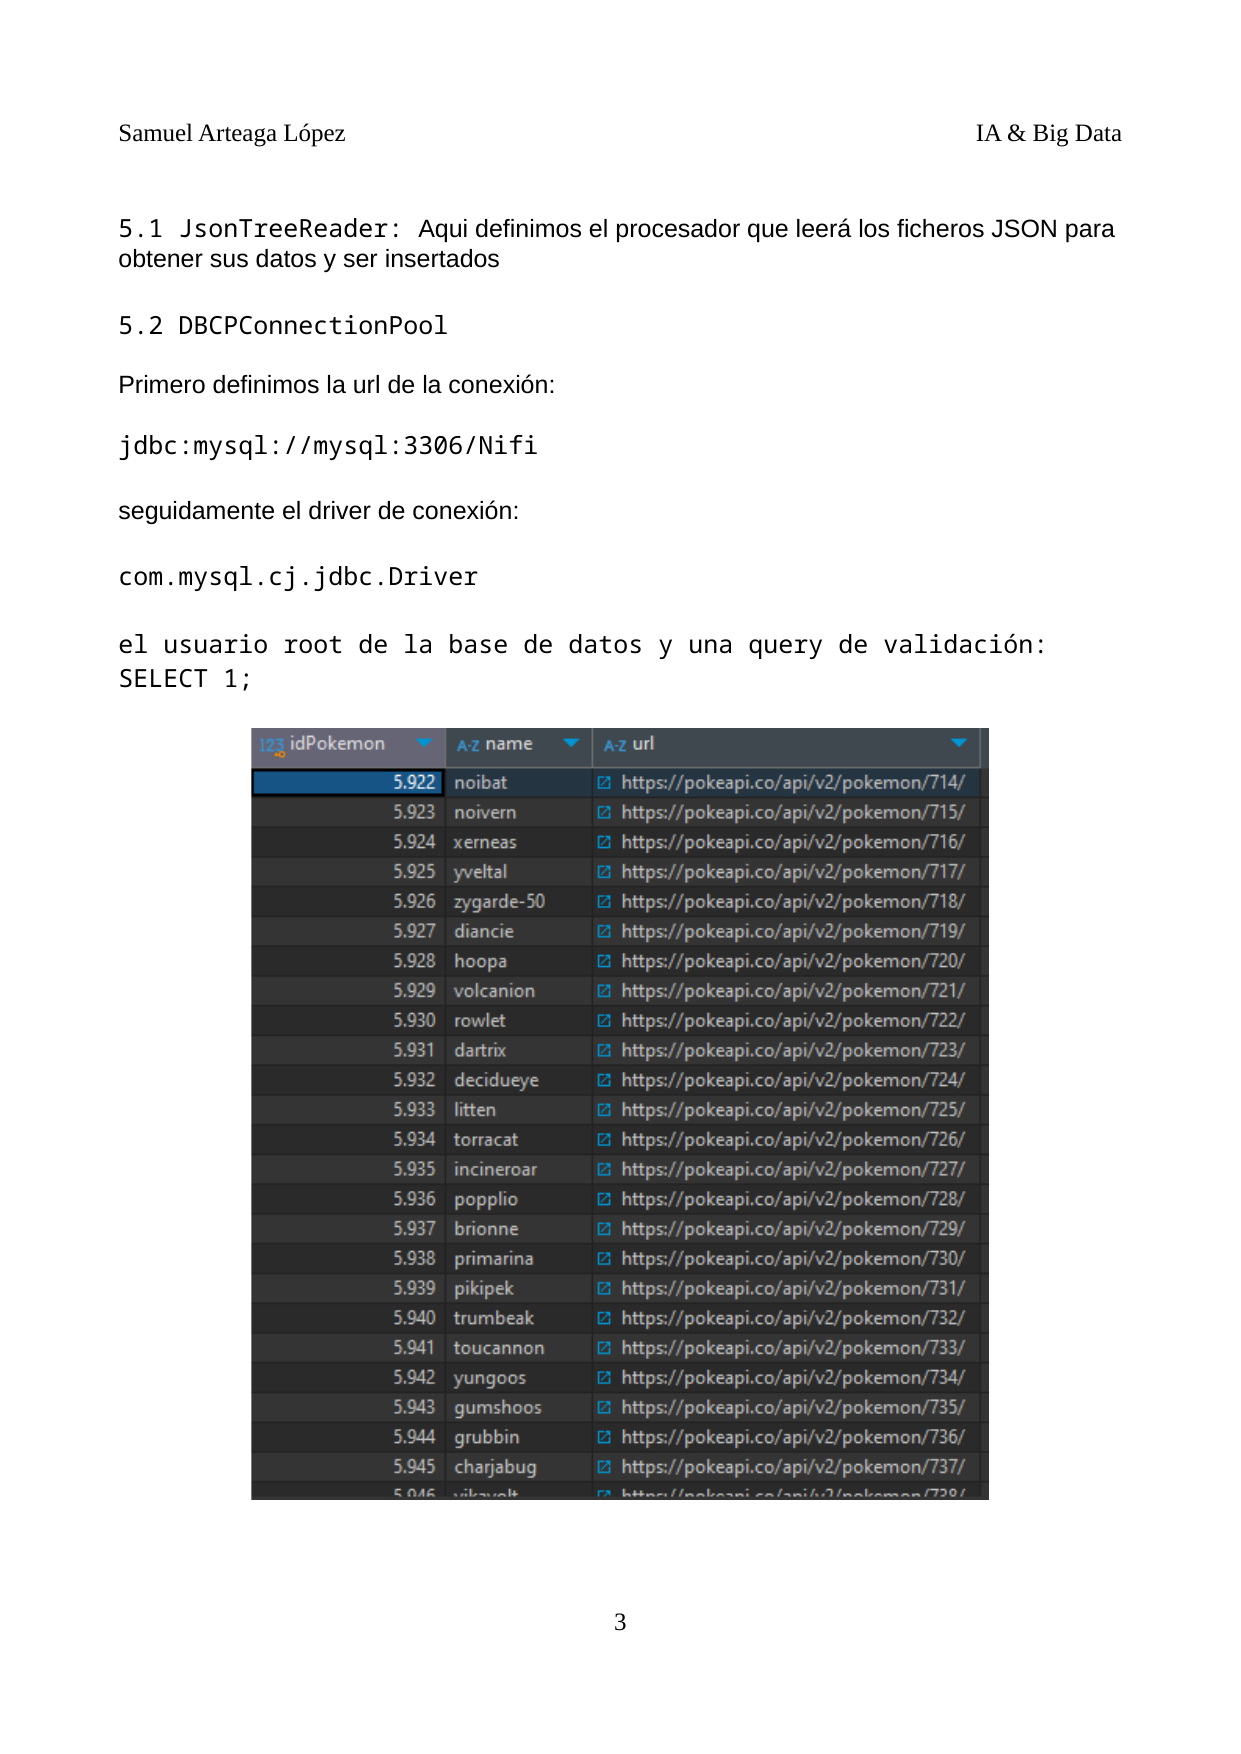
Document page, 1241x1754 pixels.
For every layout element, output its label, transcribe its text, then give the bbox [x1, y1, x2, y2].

text seguidamente el driver de conexión: [118, 496, 1122, 524]
text el usuario root de la base de datos y una query de validación: SELECT 1; [118, 627, 1122, 695]
text jdbc:mysql://mysql:3306/Nifi [118, 428, 1122, 462]
text Primero definimos la url de la conexión: [118, 370, 1122, 399]
text com.mysql.cj.jdbc.Driver [118, 558, 1122, 593]
picture [251, 728, 989, 1500]
text 5.2 DBCPConnectionPool [118, 307, 1122, 341]
text 5.1 JsonTreeReader: Aqui definimos el procesador que leerá los ficheros JSON para obtener sus datos y ser insertados [118, 210, 1122, 273]
